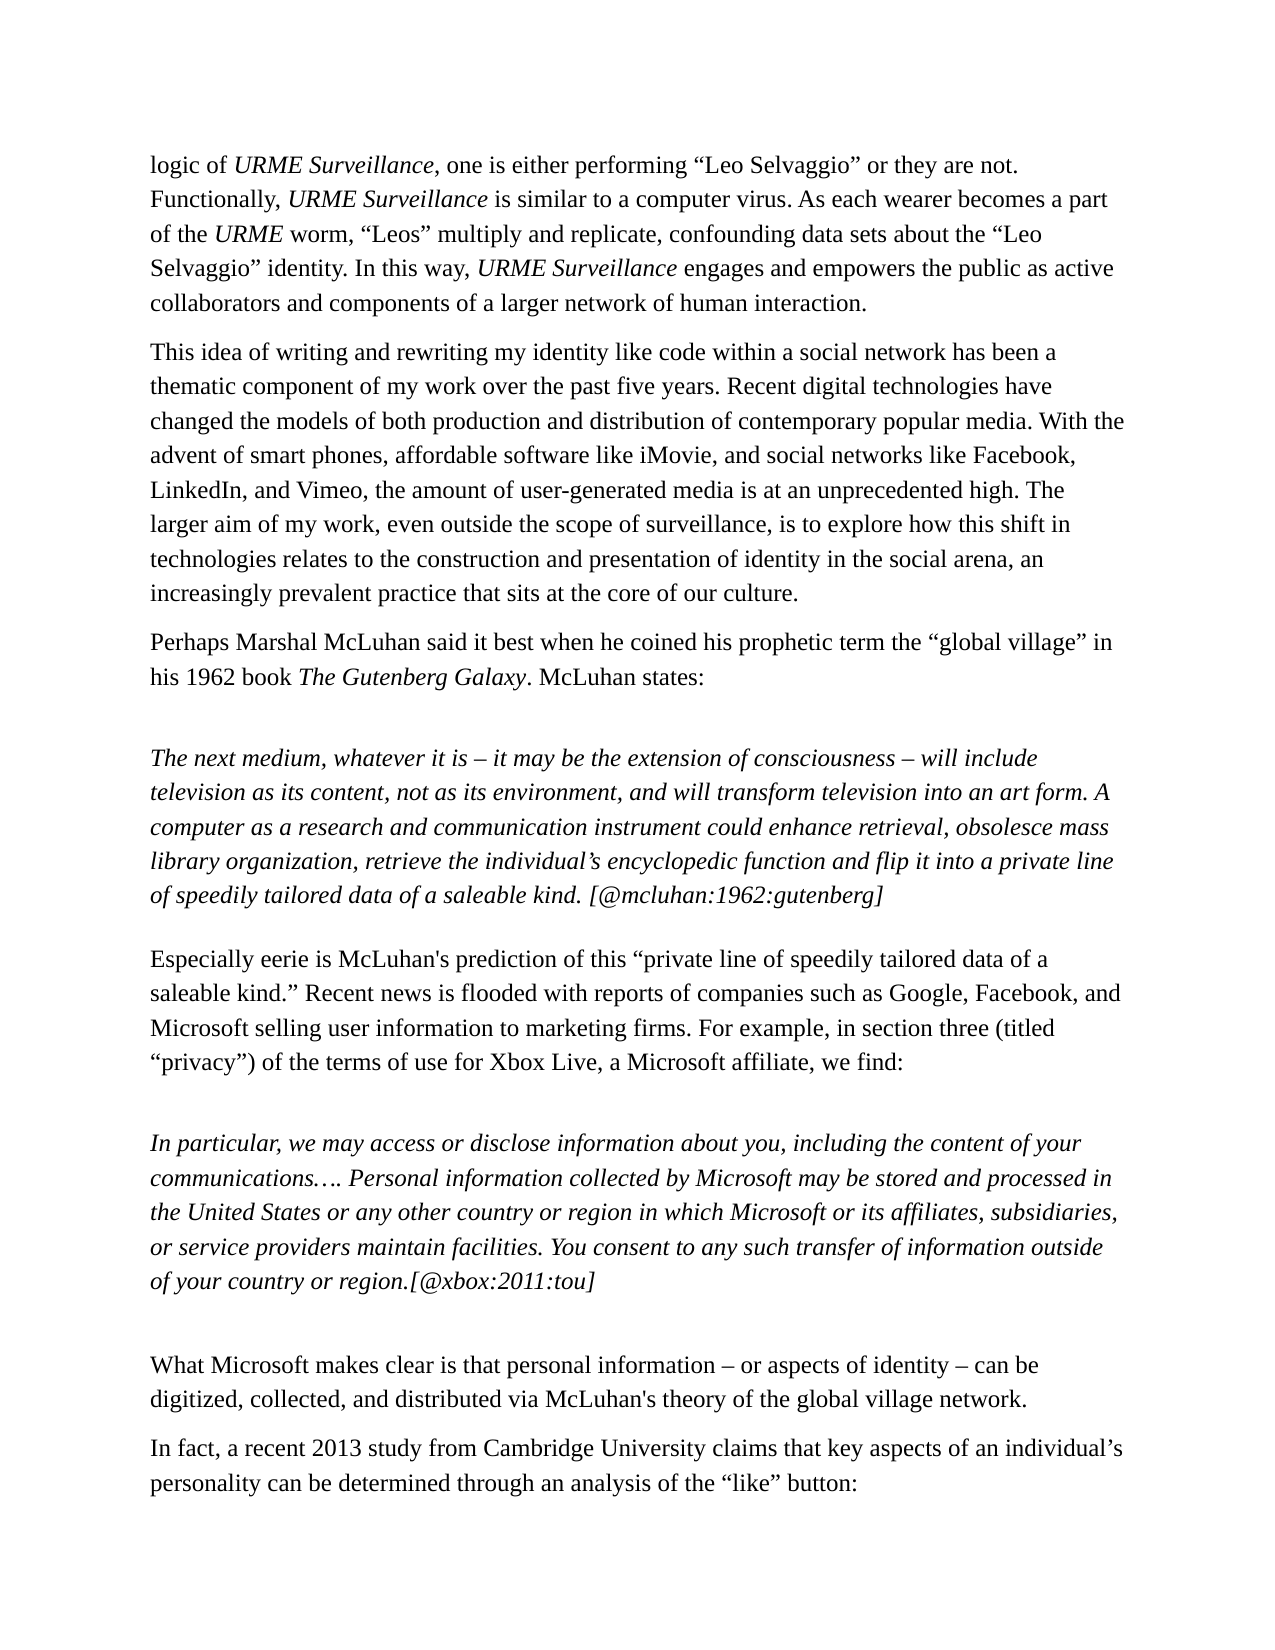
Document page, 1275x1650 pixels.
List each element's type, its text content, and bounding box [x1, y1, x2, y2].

text Especially eerie is McLuhan's prediction of this “private line of speedily tailored data of a saleable kind.” Recent news is flooded with reports of companies such as Google, Facebook, and Microsoft selling user information to marketing firms. For example, in section three (titled “privacy”) of the terms of use for Xbox Live, a Microsoft affiliate, we find: [150, 944, 1125, 1076]
text In fact, a recent 2013 study from Cambridge University claims that key aspects of an individual’s personality can be determined through an analysis of the “like” button: [150, 1433, 1125, 1497]
text This idea of writing and rewriting my identity like code within a social network has been a thematic component of my work over the past five years. Recent digital technologies have changed the models of both production and distribution of contemporary popular media. With the advent of smart phones, affordable software like iMovie, and social networks like Facebook, LinkedIn, and Vimeo, the amount of user-generated media is at an unprecedented high. The larger aim of my work, even outside the scope of surveillance, is to explore how this shift in technologies relates to the construction and presentation of identity in the social arena, an increasingly prevalent practice that sits at the core of our culture. [150, 337, 1125, 607]
text What Microsoft makes clear is that personal information – or aspects of identity – can be digitized, collected, and distributed via McLuhan's theory of the global village network. [150, 1350, 1125, 1413]
text Perhaps Marshal McLuhan said it best when he coined his prophetic term the “global village” in his 1962 book The Gutenberg Galaxy. McLuhan states: [150, 627, 1125, 691]
text The next medium, whatever it is – it may be the extension of consciousness – will include television as its content, not as its environment, and will transform television into an art form. A computer as a research and communication instrument could enhance retrieval, obsolesce mass library organization, retrieve the individual’s encyclopedic function and flip it into a private line of speedily tailored data of a saleable kind. [@mcluhan:1962:gutenberg] [150, 743, 1125, 909]
text In particular, we may access or disclose information about you, including the content of your communications…. Personal information collected by Microsoft may be stored and processed in the United States or any other country or region in which Microsoft or its affiliates, subsidiaries, or service providers maintain facilities. You consent to any such transfer of information outside of your country or region.[@xbox:2011:tou] [150, 1128, 1125, 1329]
text logic of URME Surveillance, one is either performing “Leo Selvaggio” or they are not. Functionally, URME Surveillance is similar to a computer virus. As each wearer becomes a part of the URME worm, “Leos” multiply and replicate, confounding data sets about the “Leo Selvaggio” identity. In this way, URME Surveillance engages and empowers the public as active collaborators and components of a larger network of human interaction. [150, 150, 1125, 317]
